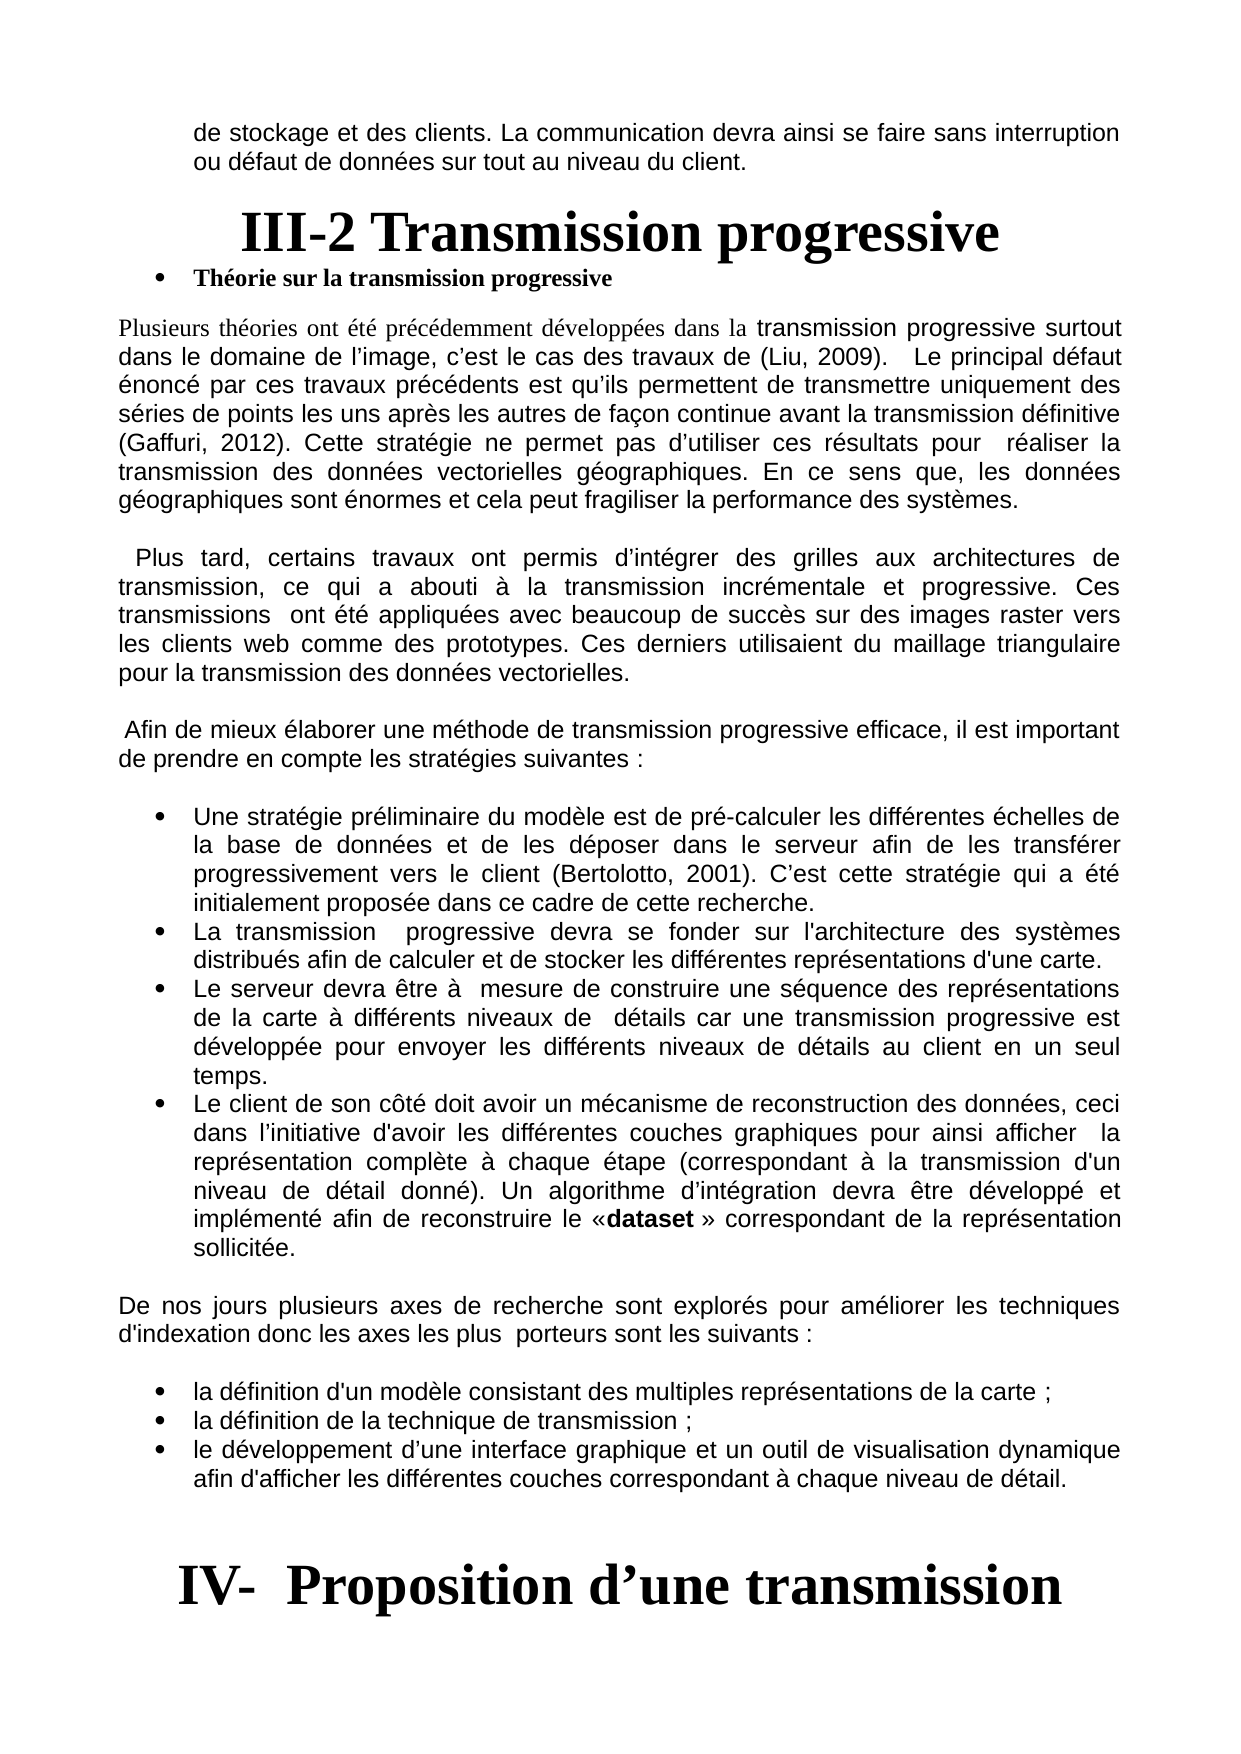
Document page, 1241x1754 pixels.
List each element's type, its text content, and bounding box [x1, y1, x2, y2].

list Le serveur devra être à mesure de construire une séquence des représentations de la carte à différents niveaux de détails car une transmission progressive est développée pour envoyer les différents niveaux de détails au client en un seul temps. [156, 974, 1122, 1089]
text Plus tard, certains travaux ont permis d’intégrer des grilles aux architectures de transmission, ce qui a abouti à la transmission incrémentale et progressive. Ces transmissions ont été appliquées avec beaucoup de succès sur des images raster vers les clients web comme des prototypes. Ces derniers utilisaient du maillage triangulaire pour la transmission des données vectorielles. [118, 543, 1122, 687]
list la définition d'un modèle consistant des multiples représentations de la carte ; [156, 1377, 1122, 1406]
list La transmission progressive devra se fonder sur l'architecture des systèmes distribués afin de calculer et de stocker les différentes représentations d'une carte. [156, 917, 1122, 974]
list Le client de son côté doit avoir un mécanisme de reconstruction des données, ceci dans l’initiative d'avoir les différentes couches graphiques pour ainsi afficher la représentation complète à chaque étape (correspondant à la transmission d'un niveau de détail donné). Un algorithme d’intégration devra être développé et implémenté afin de reconstruire le «dataset » correspondant de la représentation sollicitée. [156, 1089, 1122, 1262]
list Une stratégie préliminaire du modèle est de pré-calculer les différentes échelles de la base de données et de les déposer dans le serveur afin de les transférer progressivement vers le client (Bertolotto, 2001). C’est cette stratégie qui a été initialement proposée dans ce cadre de cette recherche. [156, 802, 1122, 917]
list de stockage et des clients. La communication devra ainsi se faire sans interruption ou défaut de données sur tout au niveau du client. [156, 118, 1122, 176]
list la définition de la technique de transmission ; [156, 1406, 1122, 1435]
text De nos jours plusieurs axes de recherche sont explorés pour améliorer les techniques d'indexation donc les axes les plus porteurs sont les suivants : [118, 1291, 1122, 1348]
text Afin de mieux élaborer une méthode de transmission progressive efficace, il est important de prendre en compte les stratégies suivantes : [118, 715, 1122, 773]
list le développement d’une interface graphique et un outil de visualisation dynamique afin d'afficher les différentes couches correspondant à chaque niveau de détail. [156, 1435, 1122, 1492]
list Théorie sur la transmission progressive [156, 263, 1122, 292]
text Plusieurs théories ont été précédemment développées dans la transmission progressive surtout dans le domaine de l’image, c’est le cas des travaux de (Liu, 2009). Le principal défaut énoncé par ces travaux précédents est qu’ils permettent de transmettre uniquement des séries de points les uns après les autres de façon continue avant la transmission définitive (Gaffuri, 2012). Cette stratégie ne permet pas d’utiliser ces résultats pour réaliser la transmission des données vectorielles géographiques. En ce sens que, les données géographiques sont énormes et cela peut fragiliser la performance des systèmes. [118, 313, 1122, 514]
subtitle IV- Proposition d’une transmission [118, 1550, 1122, 1617]
text III-2 Transmission progressive [118, 196, 1122, 263]
